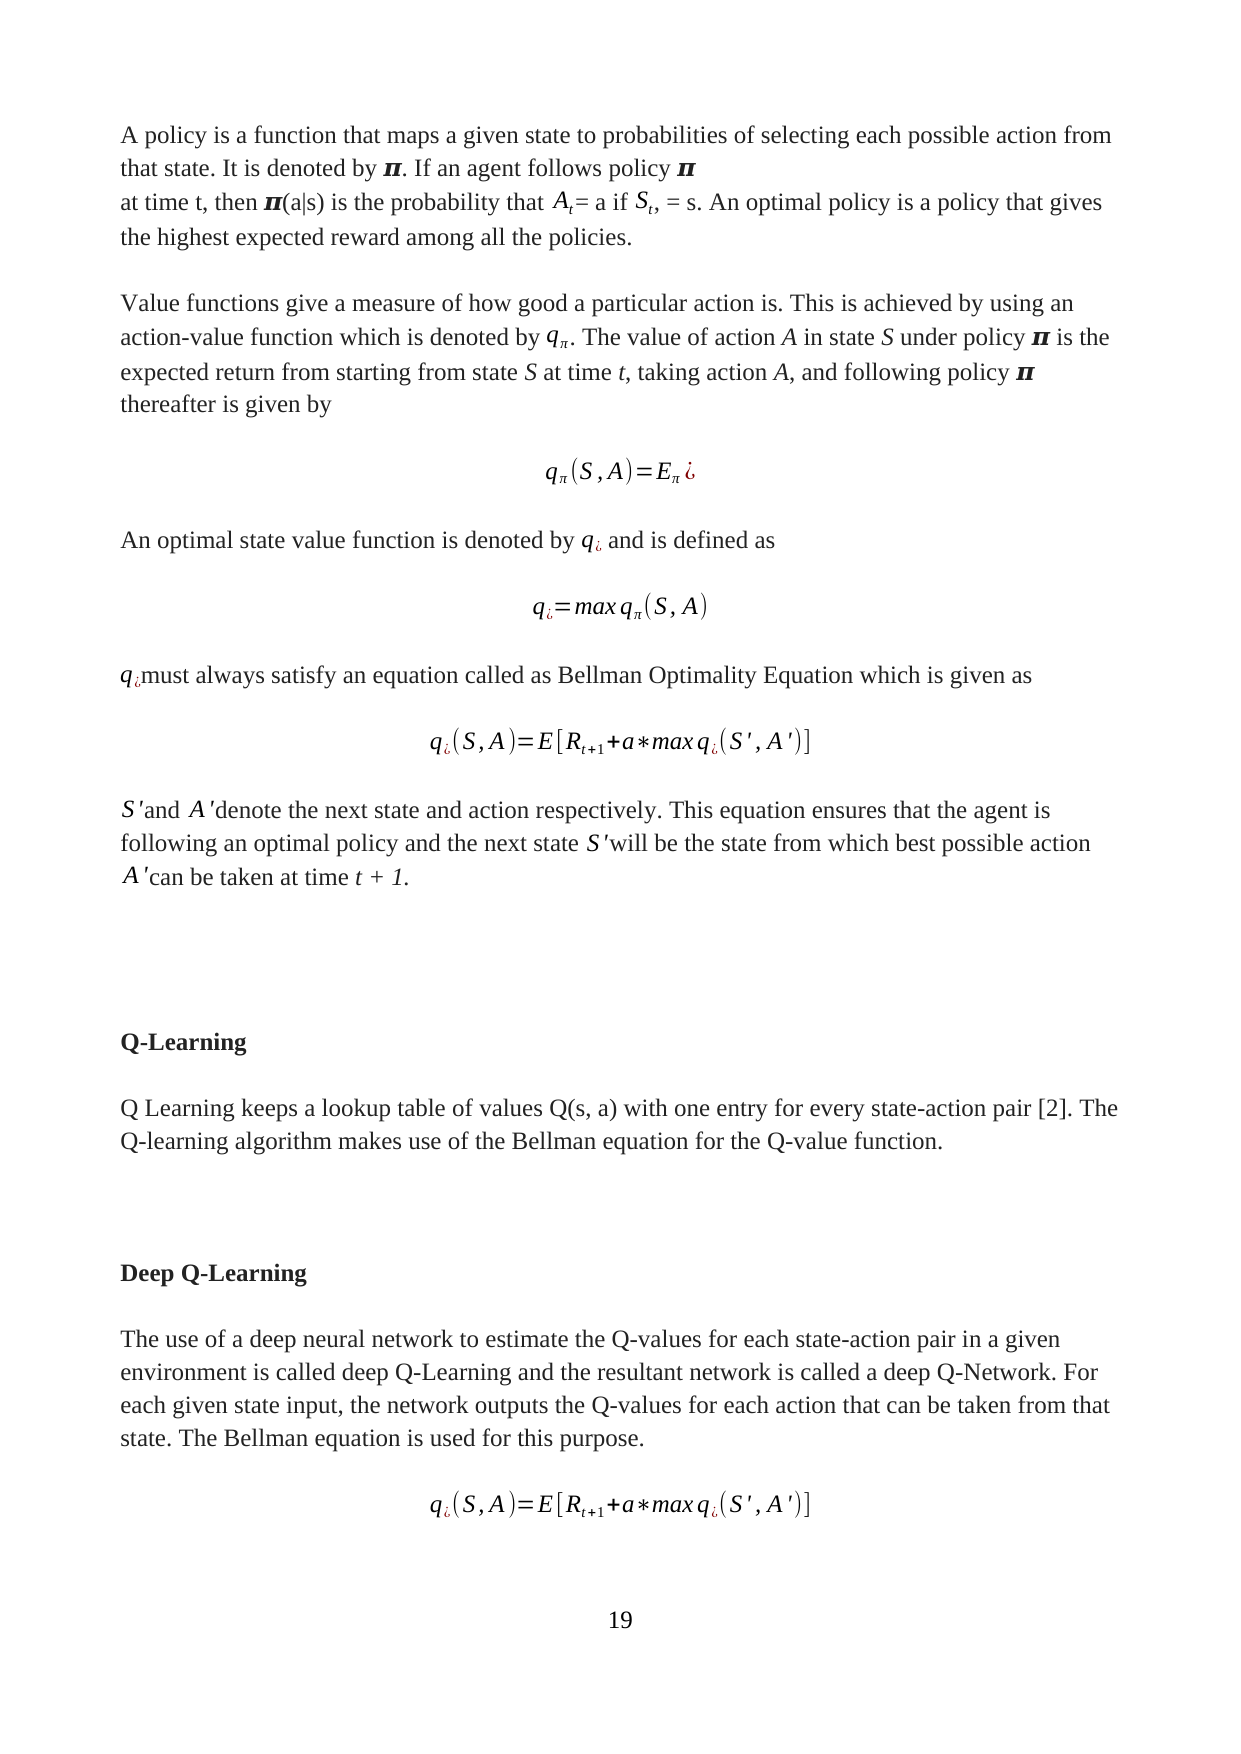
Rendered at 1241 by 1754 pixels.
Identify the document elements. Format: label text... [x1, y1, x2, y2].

text Q Learning keeps a lookup table of values Q(s, a) with one entry for every state-action pair [2]. The Q-learning algorithm makes use of the Bellman equation for the Q-value function. [120, 1093, 1120, 1154]
text Value functions give a measure of how good a particular action is. This is achieved by using an action-value function which is denoted by . The value of action A in state S under policy 𝝅 is the expected return from starting from state S at time t, taking action A, and following policy 𝝅 thereafter is given by [120, 288, 1120, 418]
text The use of a deep neural network to estimate the Q-values for each state-action pair in a given environment is called deep Q-Learning and the resultant network is called a deep Q-Network. For each given state input, the network outputs the Q-values for each action that can be taken from that state. The Bellman equation is used for this purpose. [120, 1324, 1120, 1452]
text at time t, then 𝝅(a|s) is the probability that = a if , = s. An optimal policy is a policy that gives the highest expected reward among all the policies. [120, 186, 1120, 251]
text Deep Q-Learning [120, 1258, 1120, 1287]
text Q-Learning [120, 1027, 1120, 1055]
text and denote the next state and action respectively. This equation ensures that the agent is following an optimal policy and the next state will be the state from which best possible action can be taken at time t + 1. [120, 796, 1120, 890]
text must always satisfy an equation called as Bellman Optimality Equation which is given as [120, 660, 1120, 689]
text An optimal state value function is denoted by and is defined as [120, 525, 1120, 554]
text A policy is a function that maps a given state to probabilities of selecting each possible action from that state. It is denoted by 𝝅. If an agent follows policy 𝝅 [120, 120, 1120, 182]
